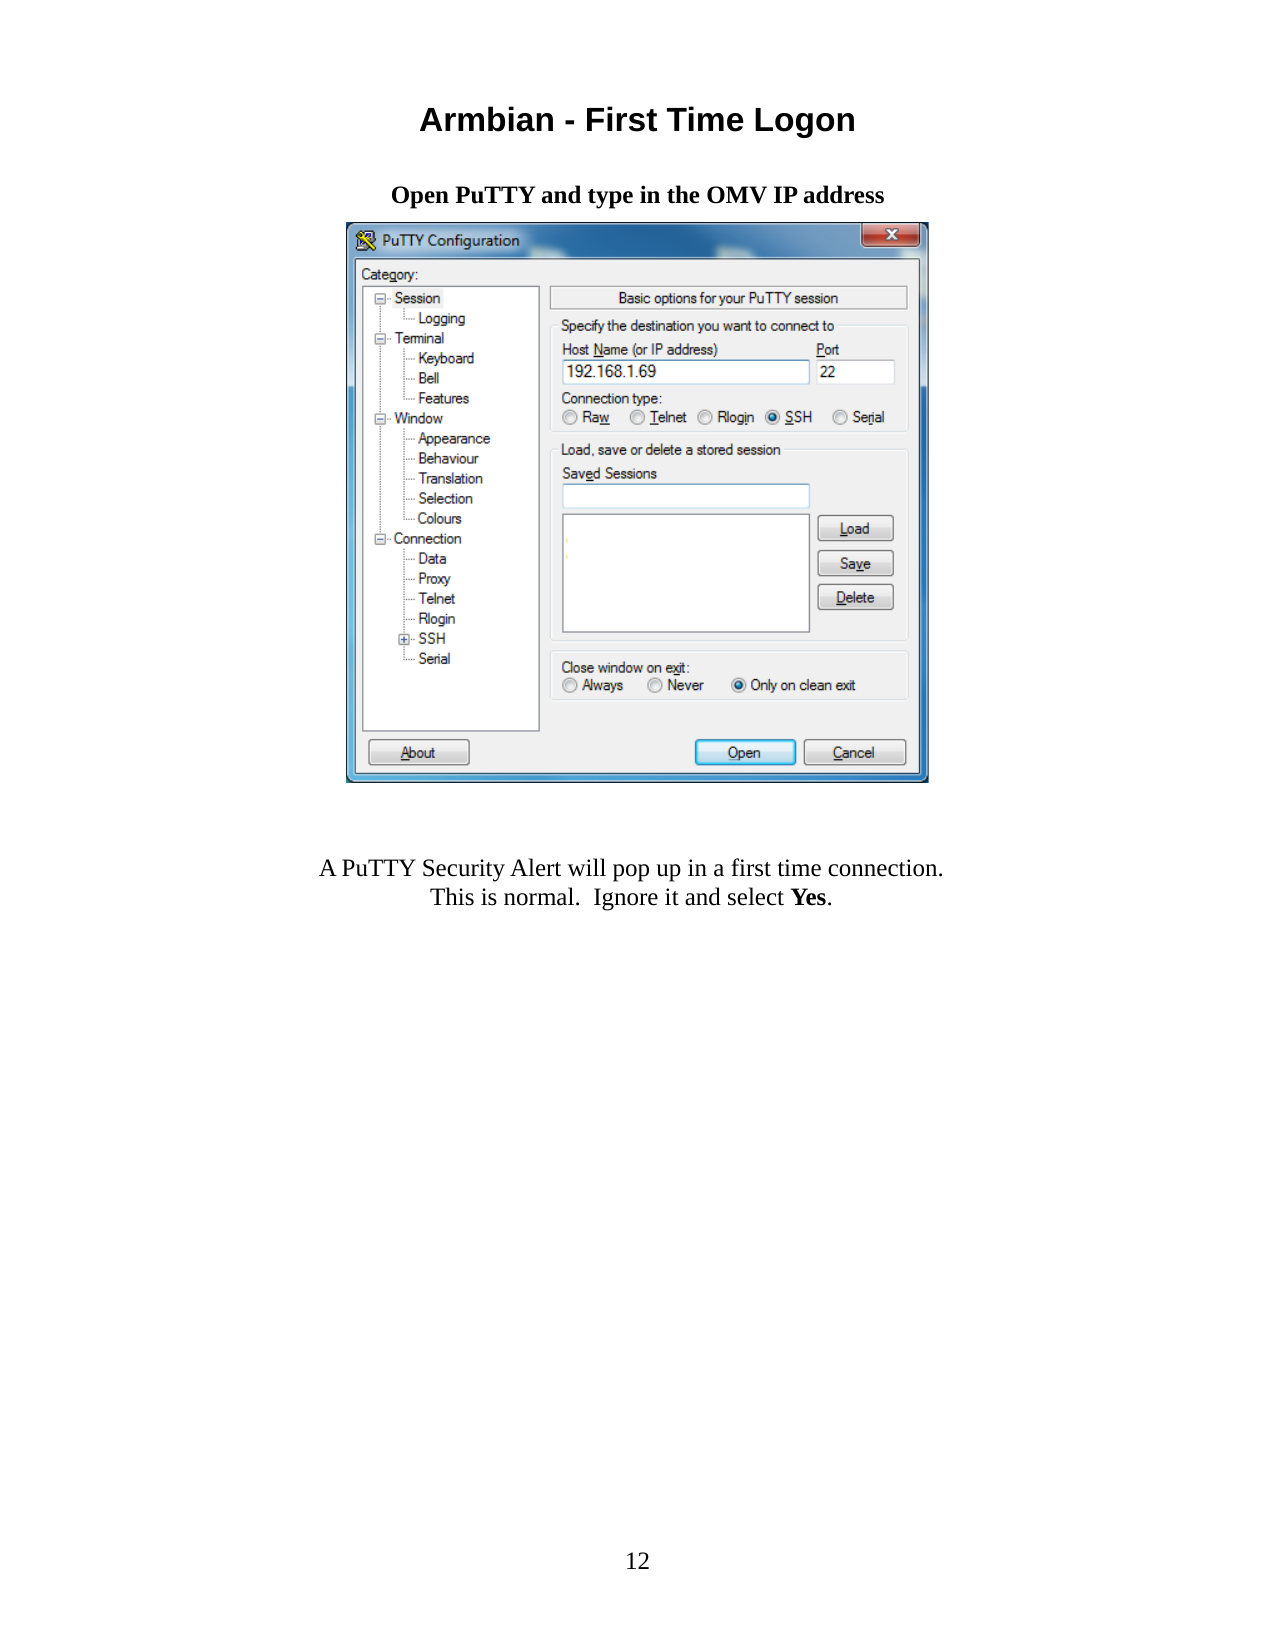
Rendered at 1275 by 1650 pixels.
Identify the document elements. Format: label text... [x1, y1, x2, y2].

text Open PuTTY and type in the OMV IP address [75, 180, 1200, 209]
picture [346, 222, 929, 783]
subtitle Armbian - First Time Logon [75, 100, 1200, 139]
text A PuTTY Security Alert will pop up in a first time connection. This is normal. Ignore it and select Yes. [75, 853, 1200, 910]
